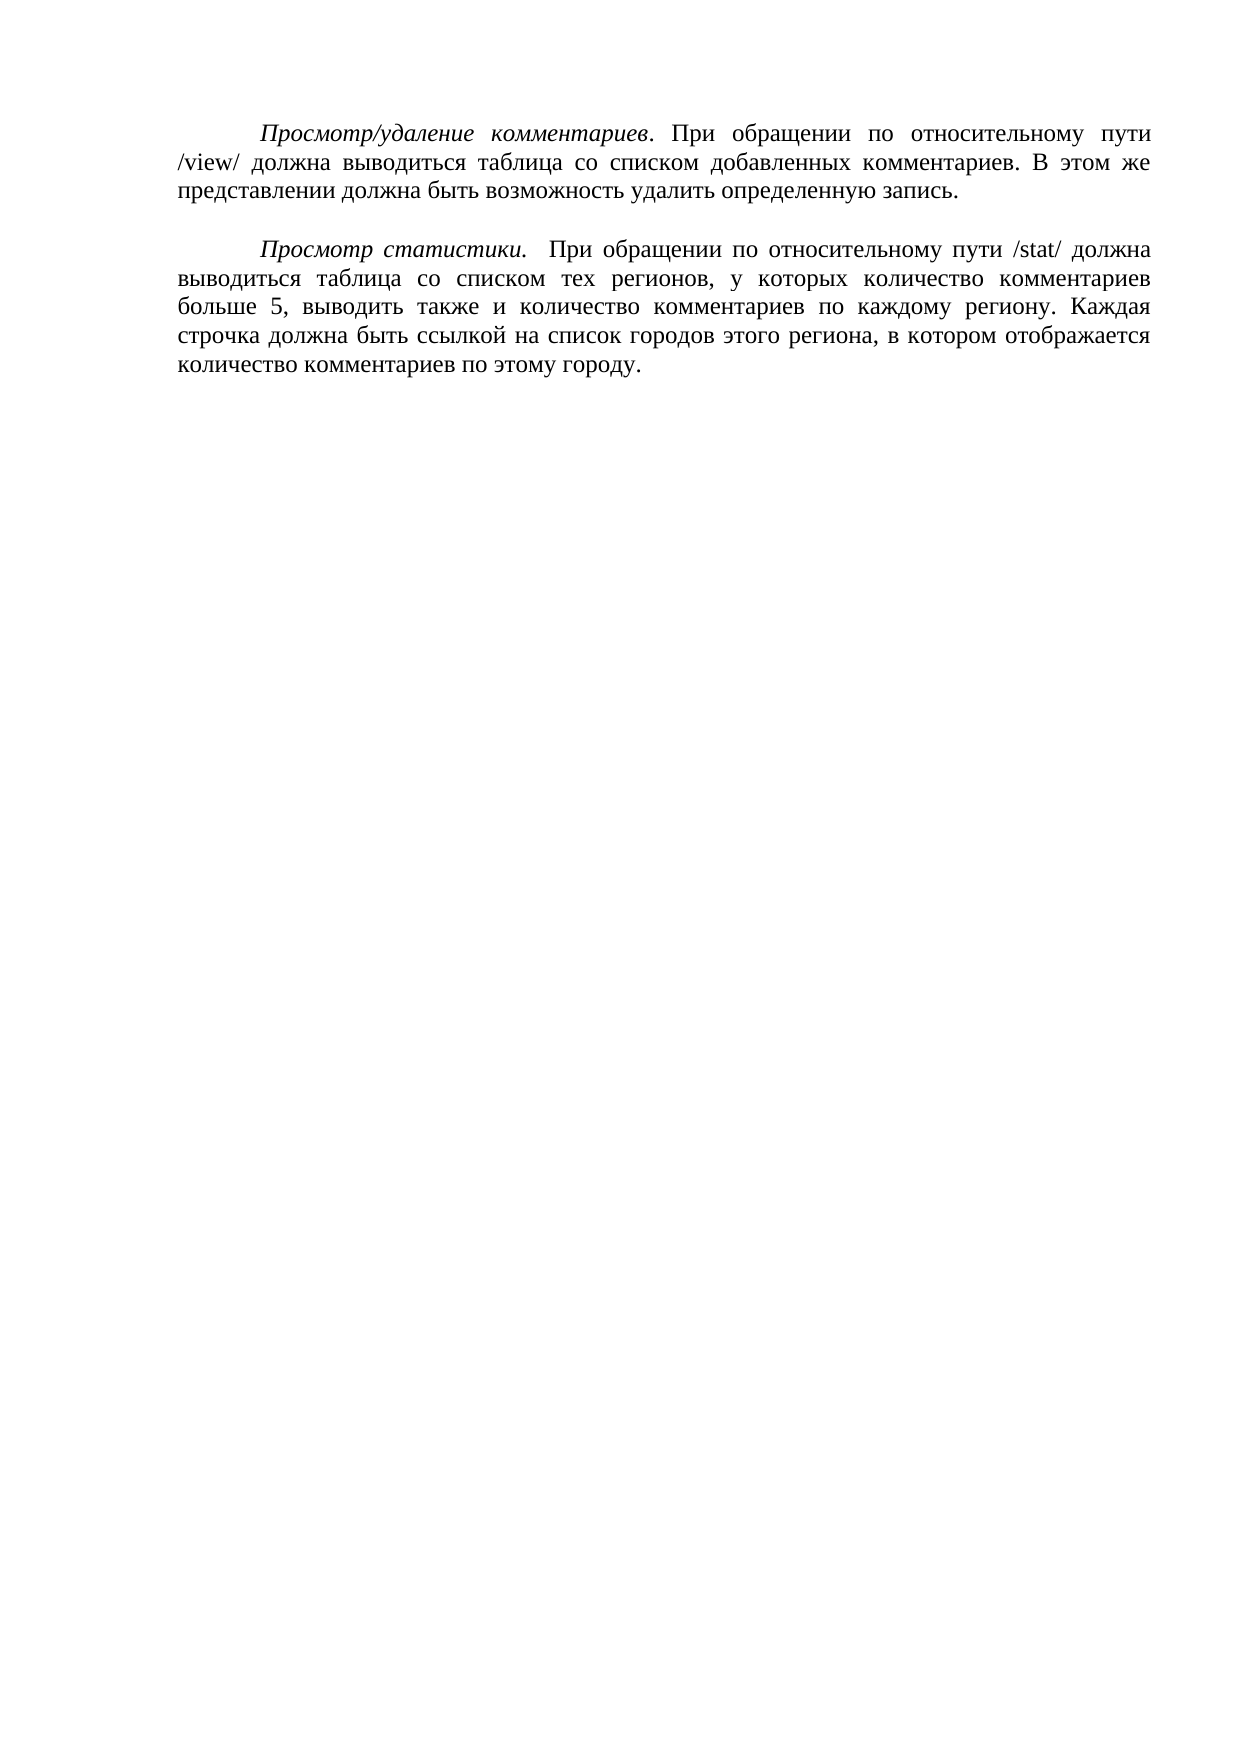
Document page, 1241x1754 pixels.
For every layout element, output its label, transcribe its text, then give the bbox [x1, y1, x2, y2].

text Просмотр/удаление комментариев. При обращении по относительному пути /view/ должна выводиться таблица со списком добавленных комментариев. В этом же представлении должна быть возможность удалить определенную запись. [966, 176, 1152, 204]
text Просмотр статистики. При обращении по относительному пути /stat/ должна выводиться таблица со списком тех регионов, у которых количество комментариев больше 5, выводить также и количество комментариев по каждому региону. Каждая строчка должна быть ссылкой на список городов этого региона, в котором отображается количество комментариев по этому городу. [642, 349, 1152, 378]
